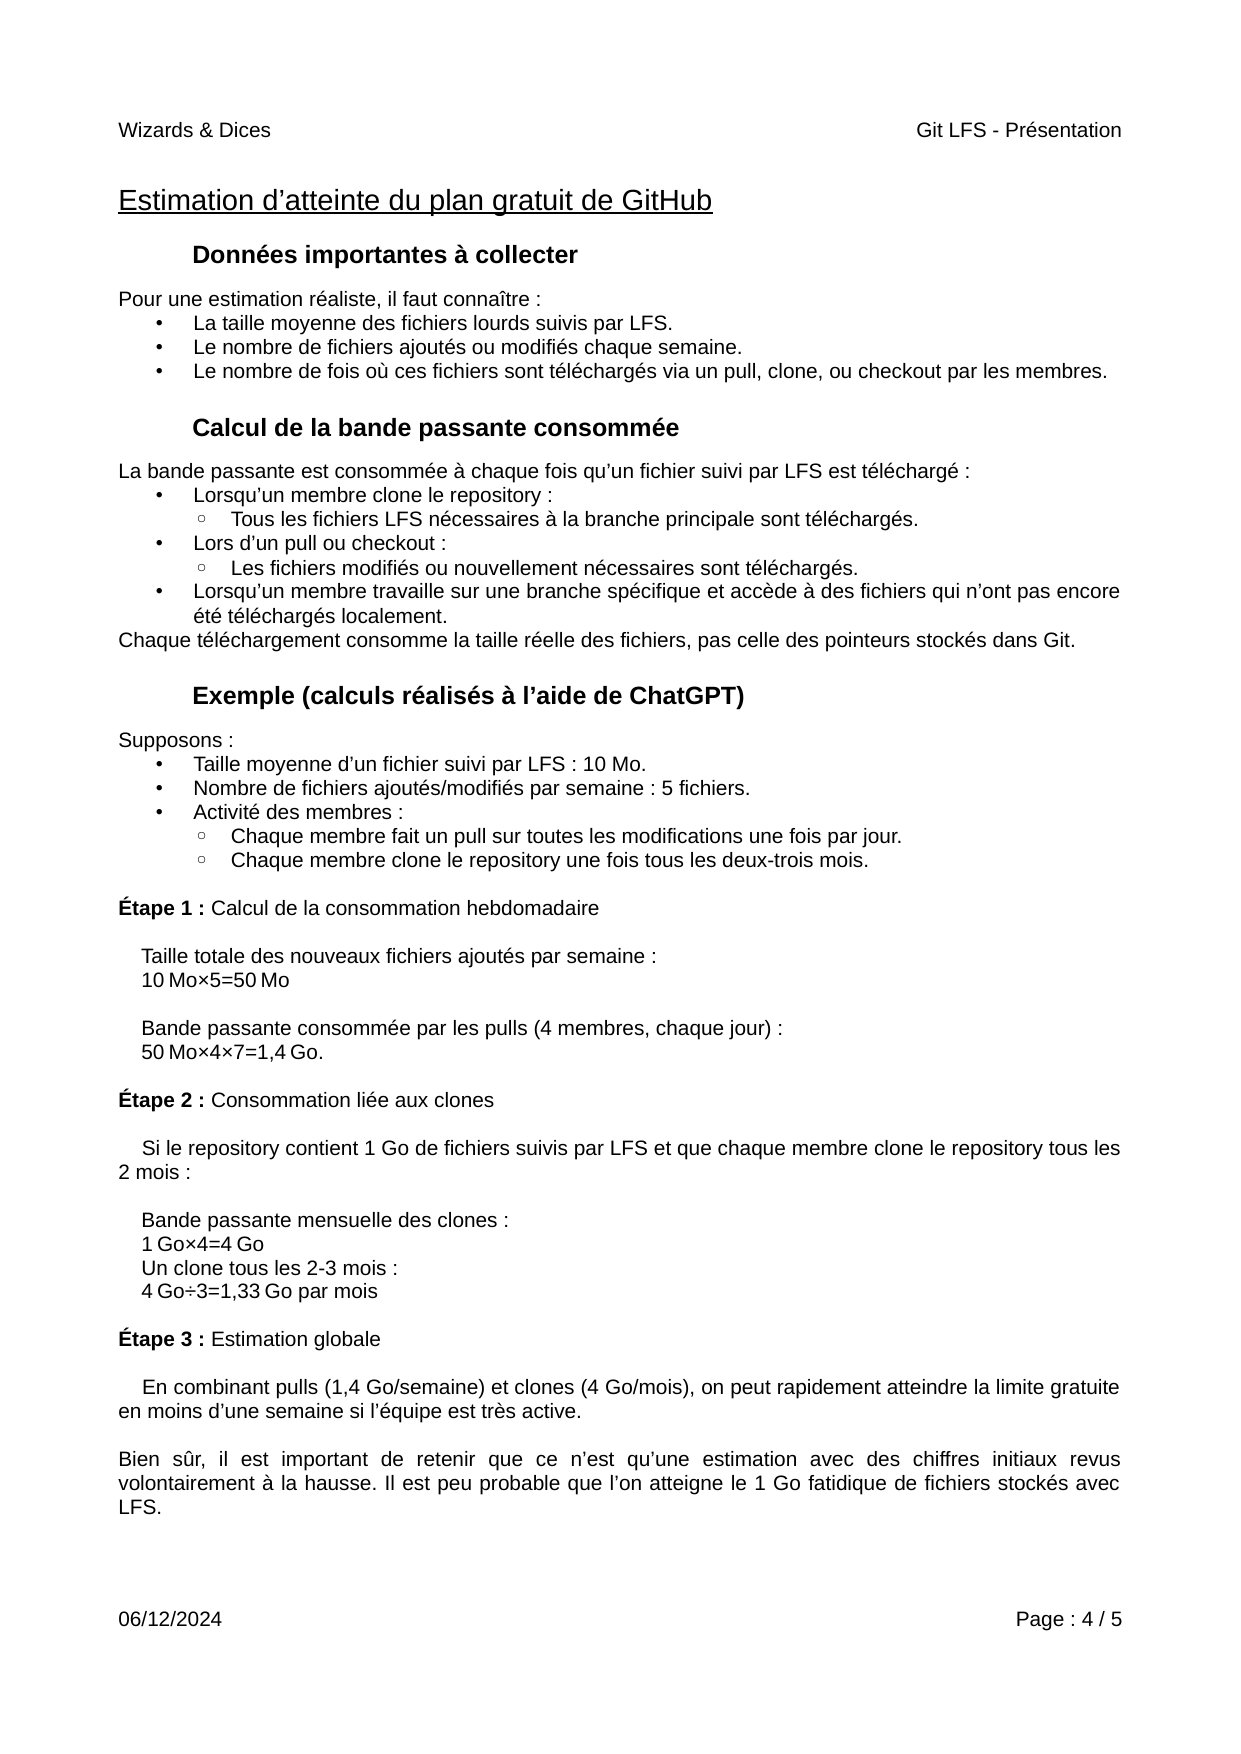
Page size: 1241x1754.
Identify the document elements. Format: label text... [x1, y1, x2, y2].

text Étape 3 : Estimation globale [118, 1327, 1122, 1351]
text Taille totale des nouveaux fichiers ajoutés par semaine : [118, 944, 1122, 968]
text Si le repository contient 1 Go de fichiers suivis par LFS et que chaque membre clone le repository tous les 2 mois : [118, 1136, 1122, 1183]
list Activité des membres : [156, 800, 1122, 824]
list Lorsqu’un membre travaille sur une branche spécifique et accède à des fichiers qui n’ont pas encore été téléchargés localement. [156, 579, 1122, 627]
text Chaque téléchargement consomme la taille réelle des fichiers, pas celle des pointeurs stockés dans Git. [118, 627, 1122, 651]
list Lors d’un pull ou checkout : [156, 531, 1122, 555]
list Tous les fichiers LFS nécessaires à la branche principale sont téléchargés. [193, 507, 1122, 531]
subtitle Exemple (calculs réalisés à l’aide de ChatGPT) [192, 681, 1122, 710]
text La bande passante est consommée à chaque fois qu’un fichier suivi par LFS est téléchargé : [118, 459, 1122, 483]
text Bien sûr, il est important de retenir que ce n’est qu’une estimation avec des chiffres initiaux revus volontairement à la hausse. Il est peu probable que l’on atteigne le 1 Go fatidique de fichiers stockés avec LFS. [118, 1447, 1122, 1519]
list Le nombre de fois où ces fichiers sont téléchargés via un pull, clone, ou checkout par les membres. [156, 359, 1122, 383]
text Bande passante mensuelle des clones : [118, 1207, 1122, 1231]
text En combinant pulls (1,4 Go/semaine) et clones (4 Go/mois), on peut rapidement atteindre la limite gratuite en moins d’une semaine si l’équipe est très active. [118, 1375, 1122, 1423]
text 10 Mo×5=50 Mo [118, 968, 1122, 992]
text Étape 2 : Consommation liée aux clones [118, 1088, 1122, 1112]
subtitle Calcul de la bande passante consommée [192, 413, 1122, 441]
list Les fichiers modifiés ou nouvellement nécessaires sont téléchargés. [193, 555, 1122, 579]
list Nombre de fichiers ajoutés/modifiés par semaine : 5 fichiers. [156, 776, 1122, 800]
text 4 Go÷3=1,33 Go par mois [118, 1279, 1122, 1303]
list La taille moyenne des fichiers lourds suivis par LFS. [156, 311, 1122, 335]
list Lorsqu’un membre clone le repository : [156, 483, 1122, 507]
text 1 Go×4=4 Go [118, 1231, 1122, 1255]
list Taille moyenne d’un fichier suivi par LFS : 10 Mo. [156, 752, 1122, 776]
text 50 Mo×4×7=1,4 Go. [118, 1040, 1122, 1064]
text Un clone tous les 2-3 mois : [118, 1255, 1122, 1279]
text Supposons : [118, 728, 1122, 752]
subtitle Estimation d’atteinte du plan gratuit de GitHub [118, 183, 1122, 217]
subtitle Données importantes à collecter [192, 240, 1122, 269]
list Chaque membre fait un pull sur toutes les modifications une fois par jour. [193, 824, 1122, 848]
text Bande passante consommée par les pulls (4 membres, chaque jour) : [118, 1016, 1122, 1040]
text Pour une estimation réaliste, il faut connaître : [118, 287, 1122, 311]
list Chaque membre clone le repository une fois tous les deux-trois mois. [193, 848, 1122, 872]
text Étape 1 : Calcul de la consommation hebdomadaire [118, 896, 1122, 920]
list Le nombre de fichiers ajoutés ou modifiés chaque semaine. [156, 335, 1122, 359]
